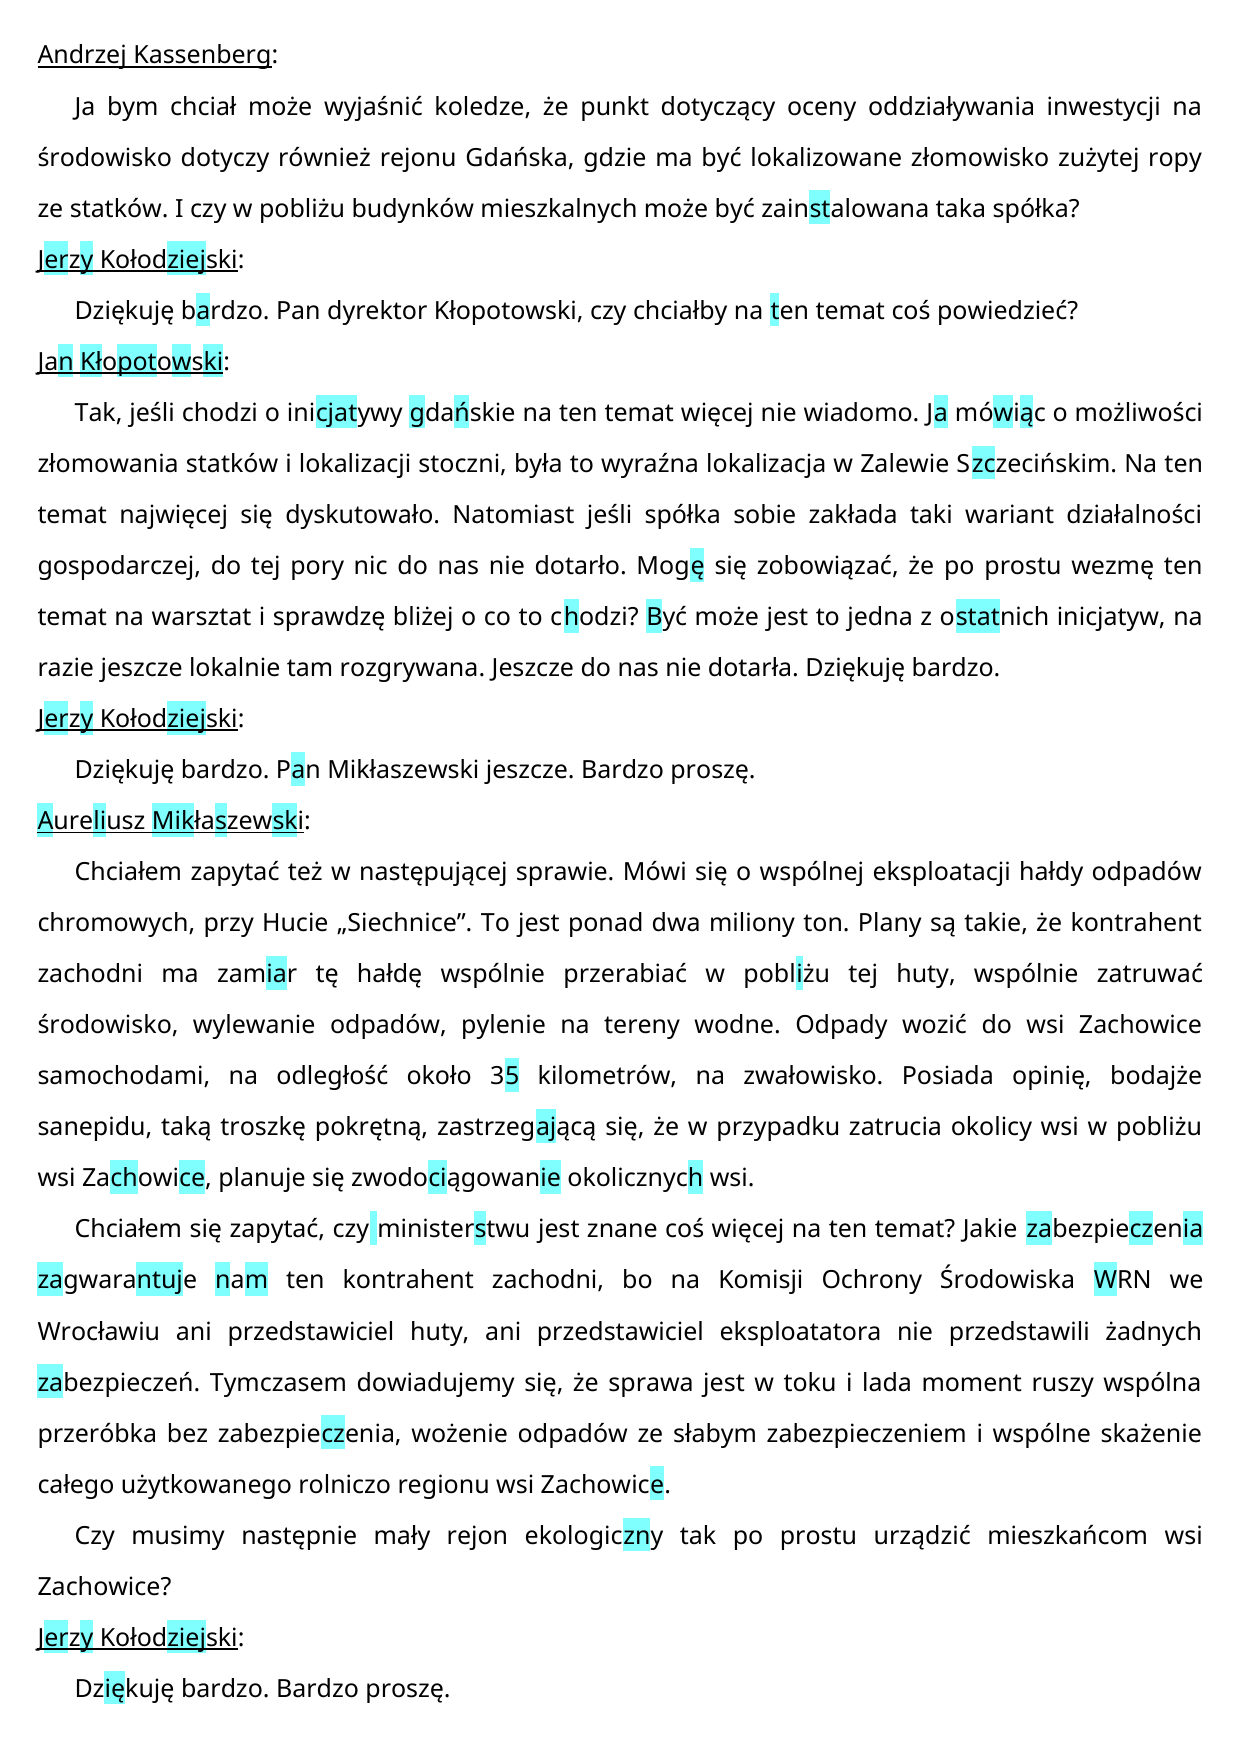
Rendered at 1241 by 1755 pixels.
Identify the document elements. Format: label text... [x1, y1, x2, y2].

text Ja bym chciał może wyjaśnić koledze, że punkt dotyczący oceny oddziaływania inwestycji na środowisko dotyczy również rejonu Gdańska, gdzie ma być lokalizowane złomowisko zużytej ropy ze statków. I czy w pobliżu budynków mieszkalnych może być zainstalowana taka spółka? [37, 88, 1203, 224]
text Jan Kłopotowski: [37, 343, 1203, 377]
text Aureliusz Mikłaszewski: [37, 803, 1203, 837]
text Dziękuję bardzo. Bardzo proszę. [37, 1671, 1203, 1704]
text Chciałem zapytać też w następującej sprawie. Mówi się o wspólnej eksploatacji hałdy odpadów chromowych, przy Hucie „Siechnice”. To jest ponad dwa miliony ton. Plany są takie, że kontrahent zachodni ma zamiar tę hałdę wspólnie przerabiać w pobliżu tej huty, wspólnie zatruwać środowisko, wylewanie odpadów, pylenie na tereny wodne. Odpady wozić do wsi Zachowice samochodami, na odległość około 35 kilometrów, na zwałowisko. Posiada opinię, bodajże sanepidu, taką troszkę pokrętną, zastrzegającą się, że w przypadku zatrucia okolicy wsi w pobliżu wsi Zachowice, planuje się zwodociągowanie okolicznych wsi. [37, 854, 1203, 1194]
text Dziękuję bardzo. Pan dyrektor Kłopotowski, czy chciałby na ten temat coś powiedzieć? [37, 292, 1203, 326]
text Andrzej Kassenberg: [37, 37, 1203, 71]
text Jerzy Kołodziejski: [37, 701, 1203, 735]
text Czy musimy następnie mały rejon ekologiczny tak po prostu urządzić mieszkańcom wsi Zachowice? [37, 1517, 1203, 1602]
text Tak, jeśli chodzi o inicjatywy gdańskie na ten temat więcej nie wiadomo. Ja mówiąc o możliwości złomowania statków i lokalizacji stoczni, była to wyraźna lokalizacja w Zalewie Szczecińskim. Na ten temat najwięcej się dyskutowało. Natomiast jeśli spółka sobie zakłada taki wariant działalności gospodarczej, do tej pory nic do nas nie dotarło. Mogę się zobowiązać, że po prostu wezmę ten temat na warsztat i sprawdzę bliżej o co to chodzi? Być może jest to jedna z ostatnich inicjatyw, na razie jeszcze lokalnie tam rozgrywana. Jeszcze do nas nie dotarła. Dziękuję bardzo. [37, 394, 1203, 684]
text Chciałem się zapytać, czy ministerstwu jest znane coś więcej na ten temat? Jakie zabezpieczenia zagwarantuje nam ten kontrahent zachodni, bo na Komisji Ochrony Środowiska WRN we Wrocławiu ani przedstawiciel huty, ani przedstawiciel eksploatatora nie przedstawili żadnych zabezpieczeń. Tymczasem dowiadujemy się, że sprawa jest w toku i lada moment ruszy wspólna przeróbka bez zabezpieczenia, wożenie odpadów ze słabym zabezpieczeniem i wspólne skażenie całego użytkowanego rolniczo regionu wsi Zachowice. [37, 1211, 1203, 1500]
text Dziękuję bardzo. Pan Mikłaszewski jeszcze. Bardzo proszę. [37, 752, 1203, 786]
text Jerzy Kołodziejski: [37, 241, 1203, 275]
text Jerzy Kołodziejski: [37, 1619, 1203, 1653]
